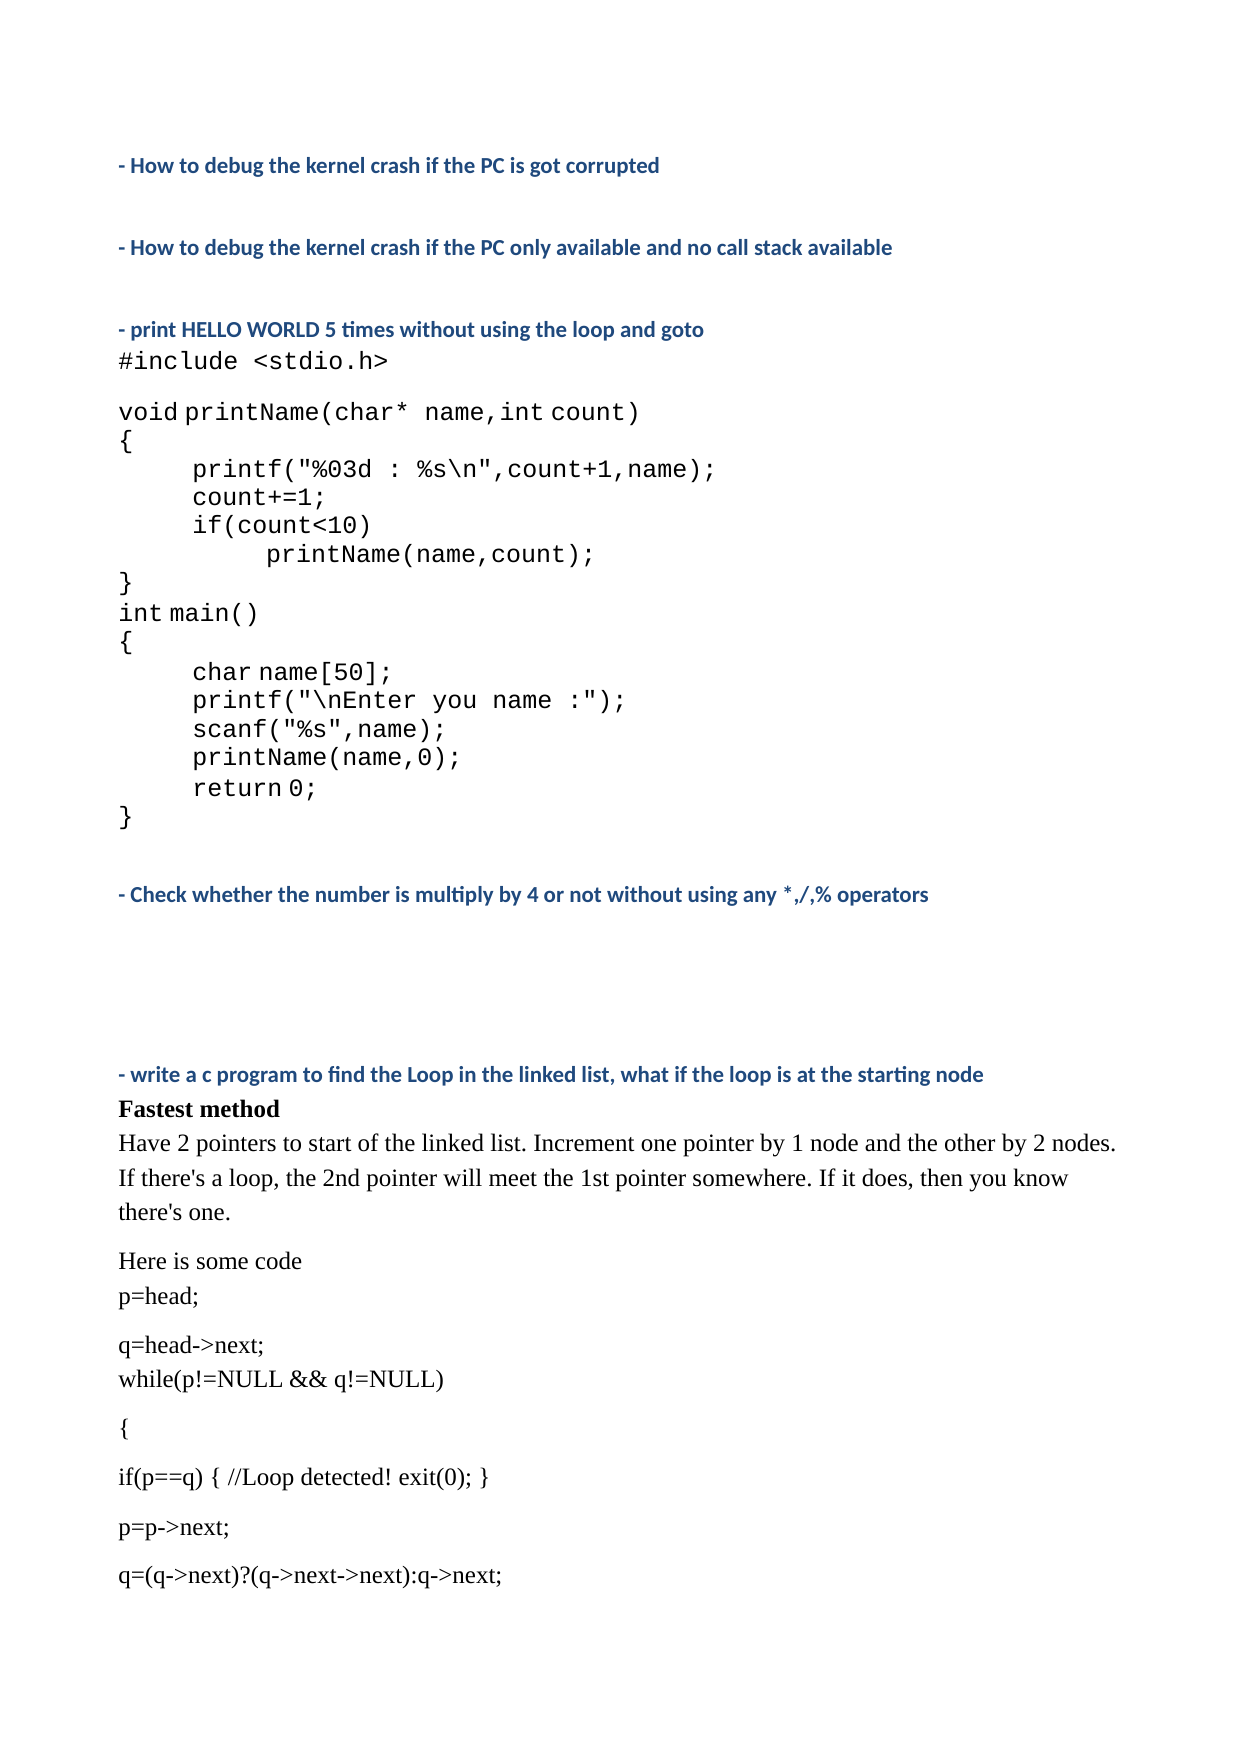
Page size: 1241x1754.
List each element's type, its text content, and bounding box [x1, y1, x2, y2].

text printName(name,count); [118, 541, 1122, 570]
text - Check whether the number is multiply by 4 or not without using any *,/,% operators [118, 880, 1122, 942]
text } [118, 804, 1122, 832]
text - print HELLO WORLD 5 times without using the loop and goto #include <stdio.h> [118, 315, 1122, 377]
text } [118, 570, 1122, 598]
text - write a c program to find the Loop in the linked list, what if the loop is at the starting node Fastest method Have 2 pointers to start of the linked list. Increment one pointer by 1 node and the other by 2 nodes. If there's a loop, the 2nd pointer will meet the 1st pointer somewhere. If it does, then you know there's one. [118, 1060, 1122, 1226]
text q=(q->next)?(q->next->next):q->next; [118, 1561, 1122, 1589]
text if(p==q) { //Loop detected! exit(0); } [118, 1462, 1122, 1491]
text char name[50]; [118, 657, 1122, 688]
text printf("\nEnter you name :"); [118, 688, 1122, 716]
text printName(name,0); [118, 745, 1122, 773]
text Here is some code p=head; [118, 1246, 1122, 1309]
text scanf("%s",name); [118, 716, 1122, 745]
text printf("%03d : %s\n",count+1,name); [118, 456, 1122, 485]
text int main() [118, 598, 1122, 629]
text p=p->next; [118, 1512, 1122, 1540]
text { [118, 428, 1122, 456]
text { [118, 1413, 1122, 1442]
text void printName(char* name,int count) [118, 397, 1122, 428]
text if(count<10) [118, 513, 1122, 541]
text q=head->next; while(p!=NULL && q!=NULL) [118, 1330, 1122, 1393]
text return 0; [118, 773, 1122, 804]
text count+=1; [118, 485, 1122, 513]
text - How to debug the kernel crash if the PC only available and no call stack available [118, 233, 1122, 295]
text { [118, 629, 1122, 657]
text - How to debug the kernel crash if the PC is got corrupted [118, 118, 1122, 213]
